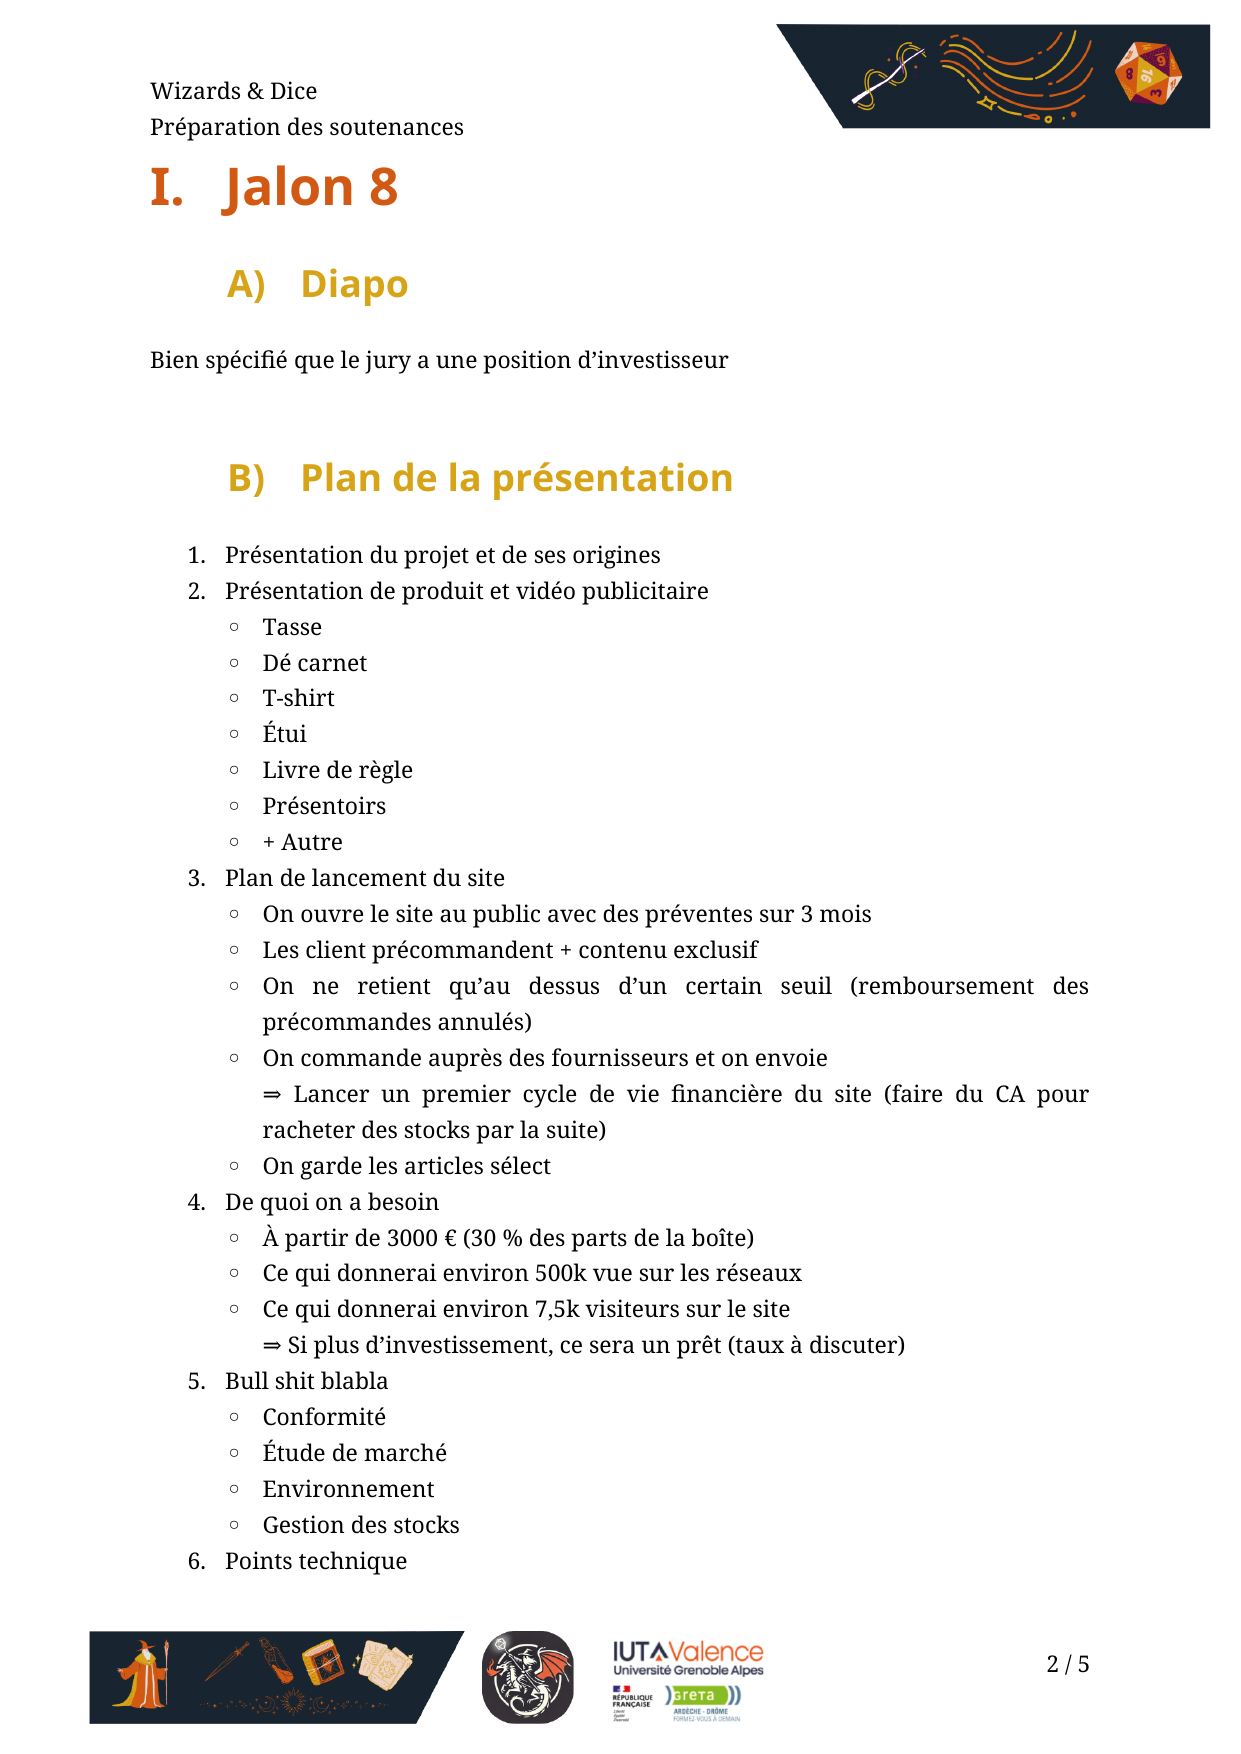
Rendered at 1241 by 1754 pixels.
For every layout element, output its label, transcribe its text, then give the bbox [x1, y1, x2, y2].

subtitle Diapo [227, 257, 1090, 308]
list On ouvre le site au public avec des préventes sur 3 mois [225, 898, 1090, 929]
list À partir de 3000 € (30 % des parts de la boîte) [225, 1221, 1090, 1253]
list Gestion des stocks [225, 1509, 1090, 1540]
list Présentation de produit et vidéo publicitaire [187, 574, 1090, 606]
list De quoi on a besoin [187, 1186, 1090, 1217]
list Plan de lancement du site [187, 862, 1090, 893]
list Dé carnet [225, 646, 1090, 678]
list Étude de marché [225, 1437, 1090, 1468]
subtitle Plan de la présentation [227, 452, 1090, 503]
list Présentoirs [225, 790, 1090, 821]
list Ce qui donnerai environ 7,5k visiteurs sur le site [225, 1293, 1090, 1324]
text Bien spécifié que le jury a une position d’investisseur [150, 344, 1090, 375]
list + Autre [225, 826, 1090, 857]
picture [771, 21, 1218, 131]
list ⇒ Si plus d’investissement, ce sera un prêt (taux à discuter) [225, 1329, 1090, 1361]
subtitle Jalon 8 [150, 150, 1090, 221]
list Livre de règle [225, 754, 1090, 786]
picture [81, 1620, 788, 1733]
list ⇒ Lancer un premier cycle de vie financière du site (faire du CA pour racheter des stocks par la suite) [225, 1078, 1090, 1145]
list Étui [225, 718, 1090, 749]
list Les client précommandent + contenu exclusif [225, 934, 1090, 965]
list Bull shit blabla [187, 1365, 1090, 1396]
list Points technique [187, 1545, 1090, 1576]
list T-shirt [225, 682, 1090, 714]
list Conformité [225, 1401, 1090, 1432]
list Présentation du projet et de ses origines [187, 539, 1090, 570]
list Tasse [225, 611, 1090, 642]
list On ne retient qu’au dessus d’un certain seuil (remboursement des précommandes annulés) [225, 970, 1090, 1037]
list Environnement [225, 1473, 1090, 1504]
list On garde les articles sélect [225, 1149, 1090, 1181]
list Ce qui donnerai environ 500k vue sur les réseaux [225, 1257, 1090, 1289]
list On commande auprès des fournisseurs et on envoie [225, 1042, 1090, 1073]
